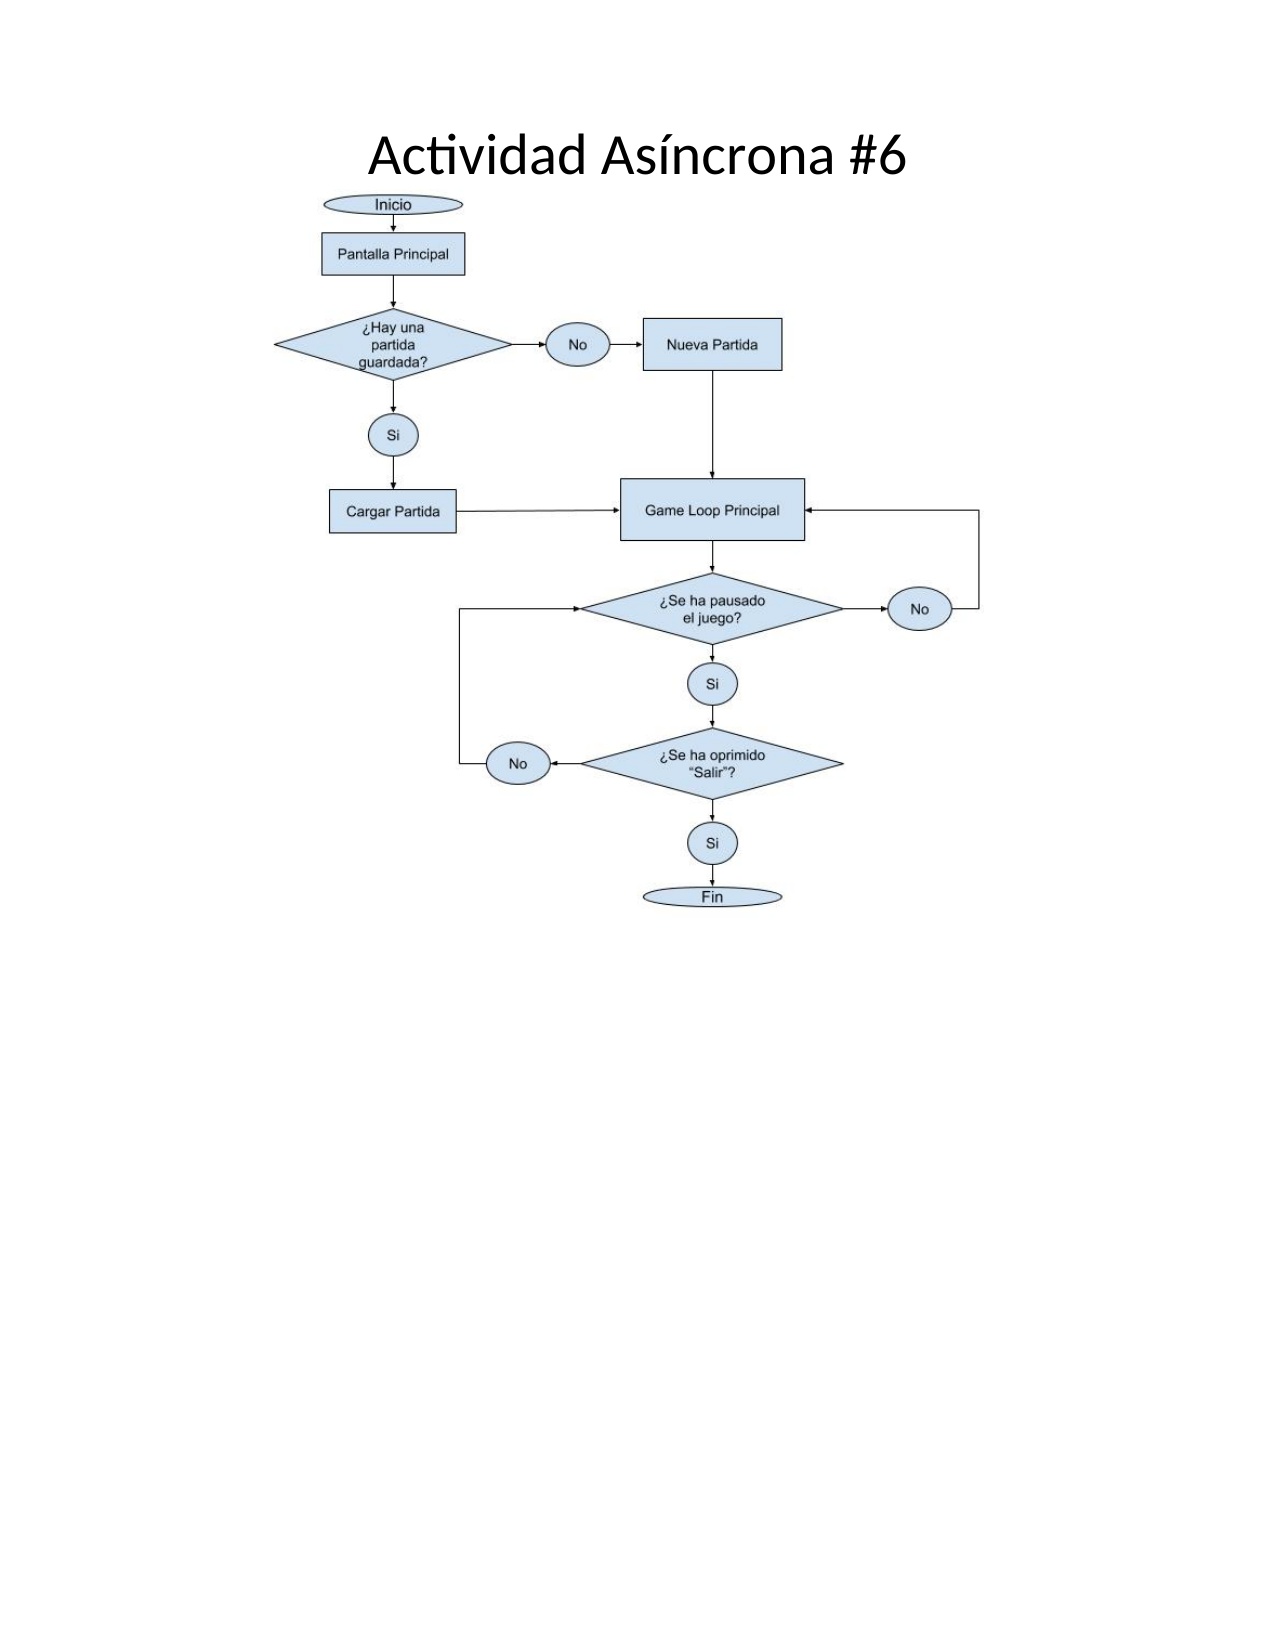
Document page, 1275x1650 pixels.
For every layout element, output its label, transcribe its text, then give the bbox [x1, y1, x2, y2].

title Actividad Asíncrona #6 [118, 118, 1157, 189]
picture [118, 189, 1157, 969]
